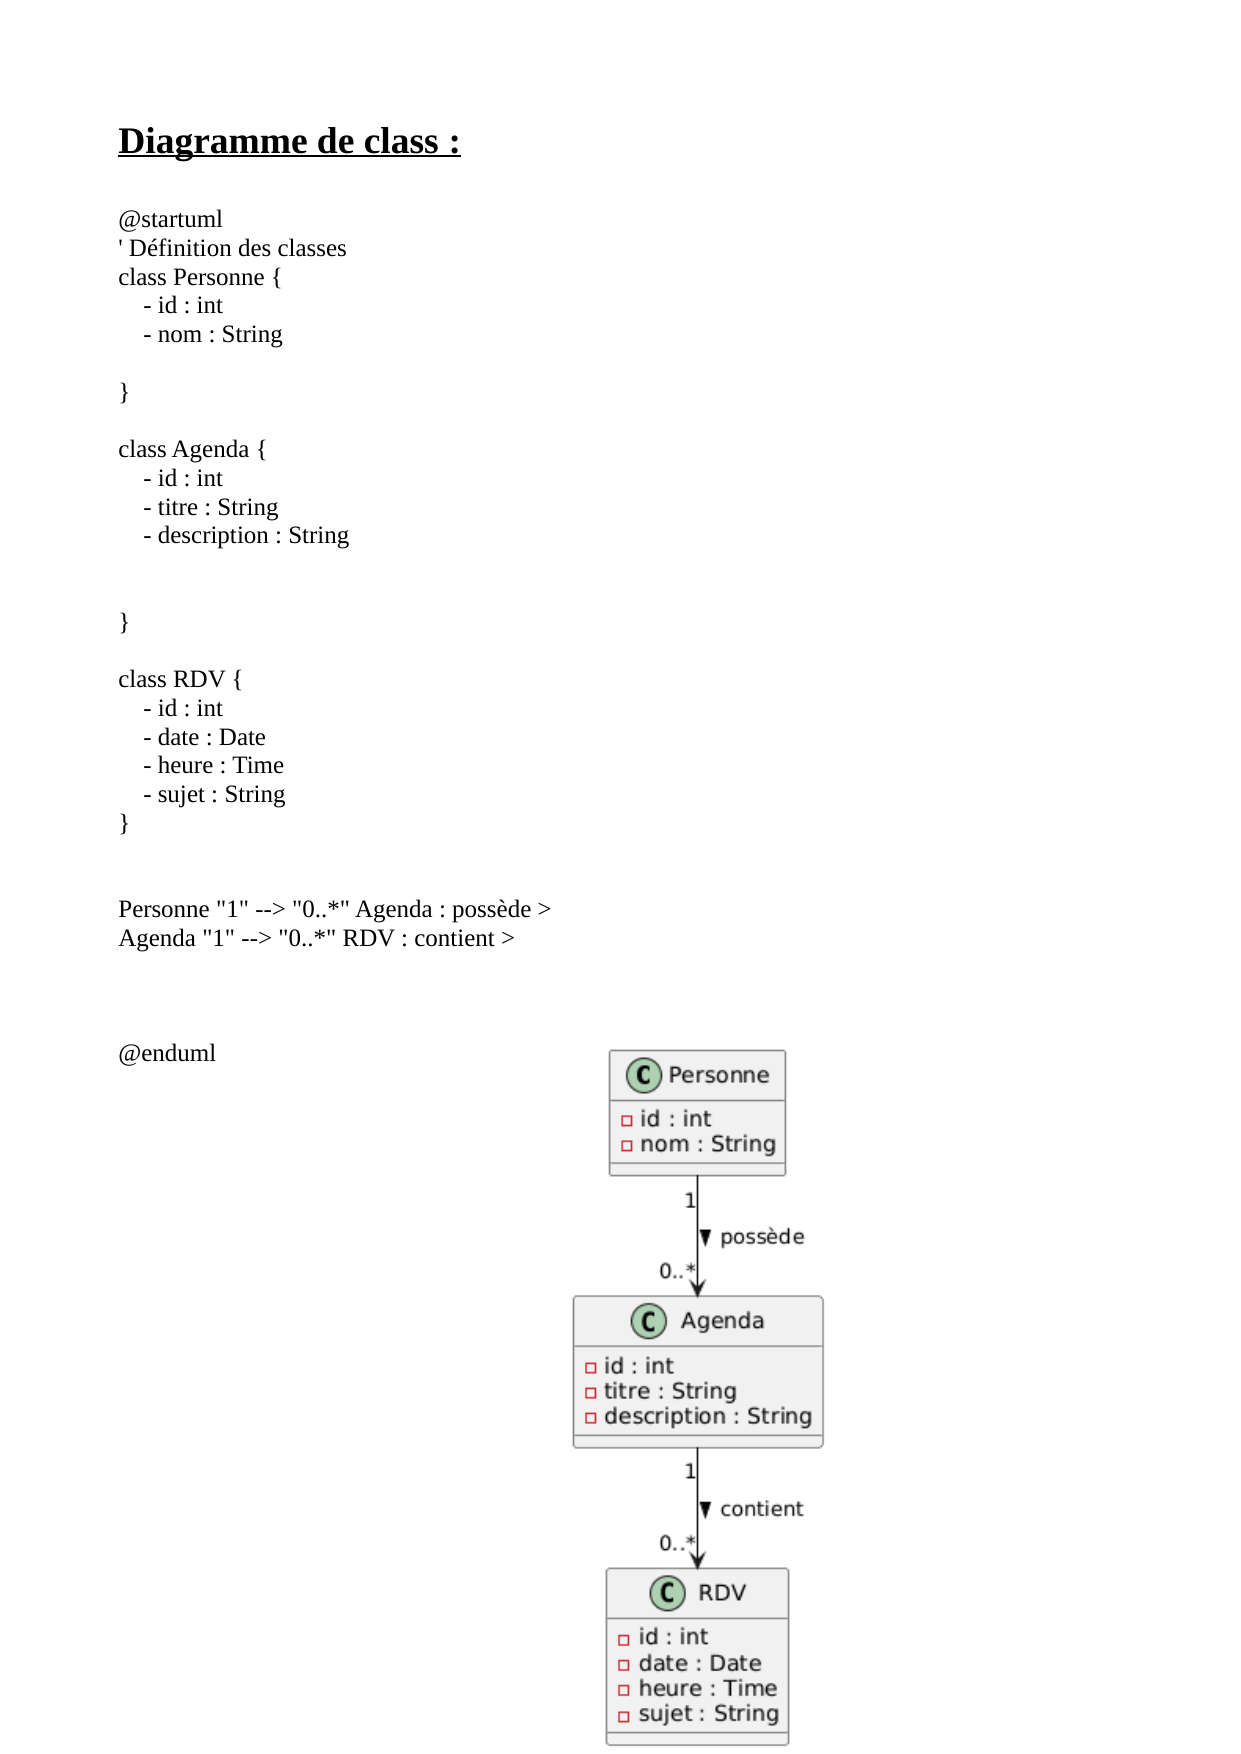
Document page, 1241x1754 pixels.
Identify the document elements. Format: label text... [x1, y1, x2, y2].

text - id : int [118, 291, 1122, 319]
text } [118, 808, 1122, 837]
text ' Définition des classes [118, 233, 1122, 262]
picture [562, 1040, 832, 1754]
text class Agenda { [118, 434, 1122, 463]
text class RDV { [118, 664, 1122, 693]
text Agenda "1" --> "0..*" RDV : contient > [118, 923, 1122, 952]
text - id : int [118, 463, 1122, 492]
text - date : Date [118, 722, 1122, 751]
text } [118, 377, 1122, 406]
text } [118, 607, 1122, 636]
text @startuml [118, 204, 1122, 233]
text - id : int [118, 693, 1122, 722]
text - sujet : String [118, 779, 1122, 808]
text @enduml [118, 1038, 1122, 1067]
text - nom : String [118, 319, 1122, 348]
text - heure : Time [118, 751, 1122, 779]
text - titre : String [118, 492, 1122, 521]
text Diagramme de class : [118, 118, 1122, 161]
text - description : String [118, 521, 1122, 549]
text class Personne { [118, 262, 1122, 291]
text Personne "1" --> "0..*" Agenda : possède > [118, 894, 1122, 923]
